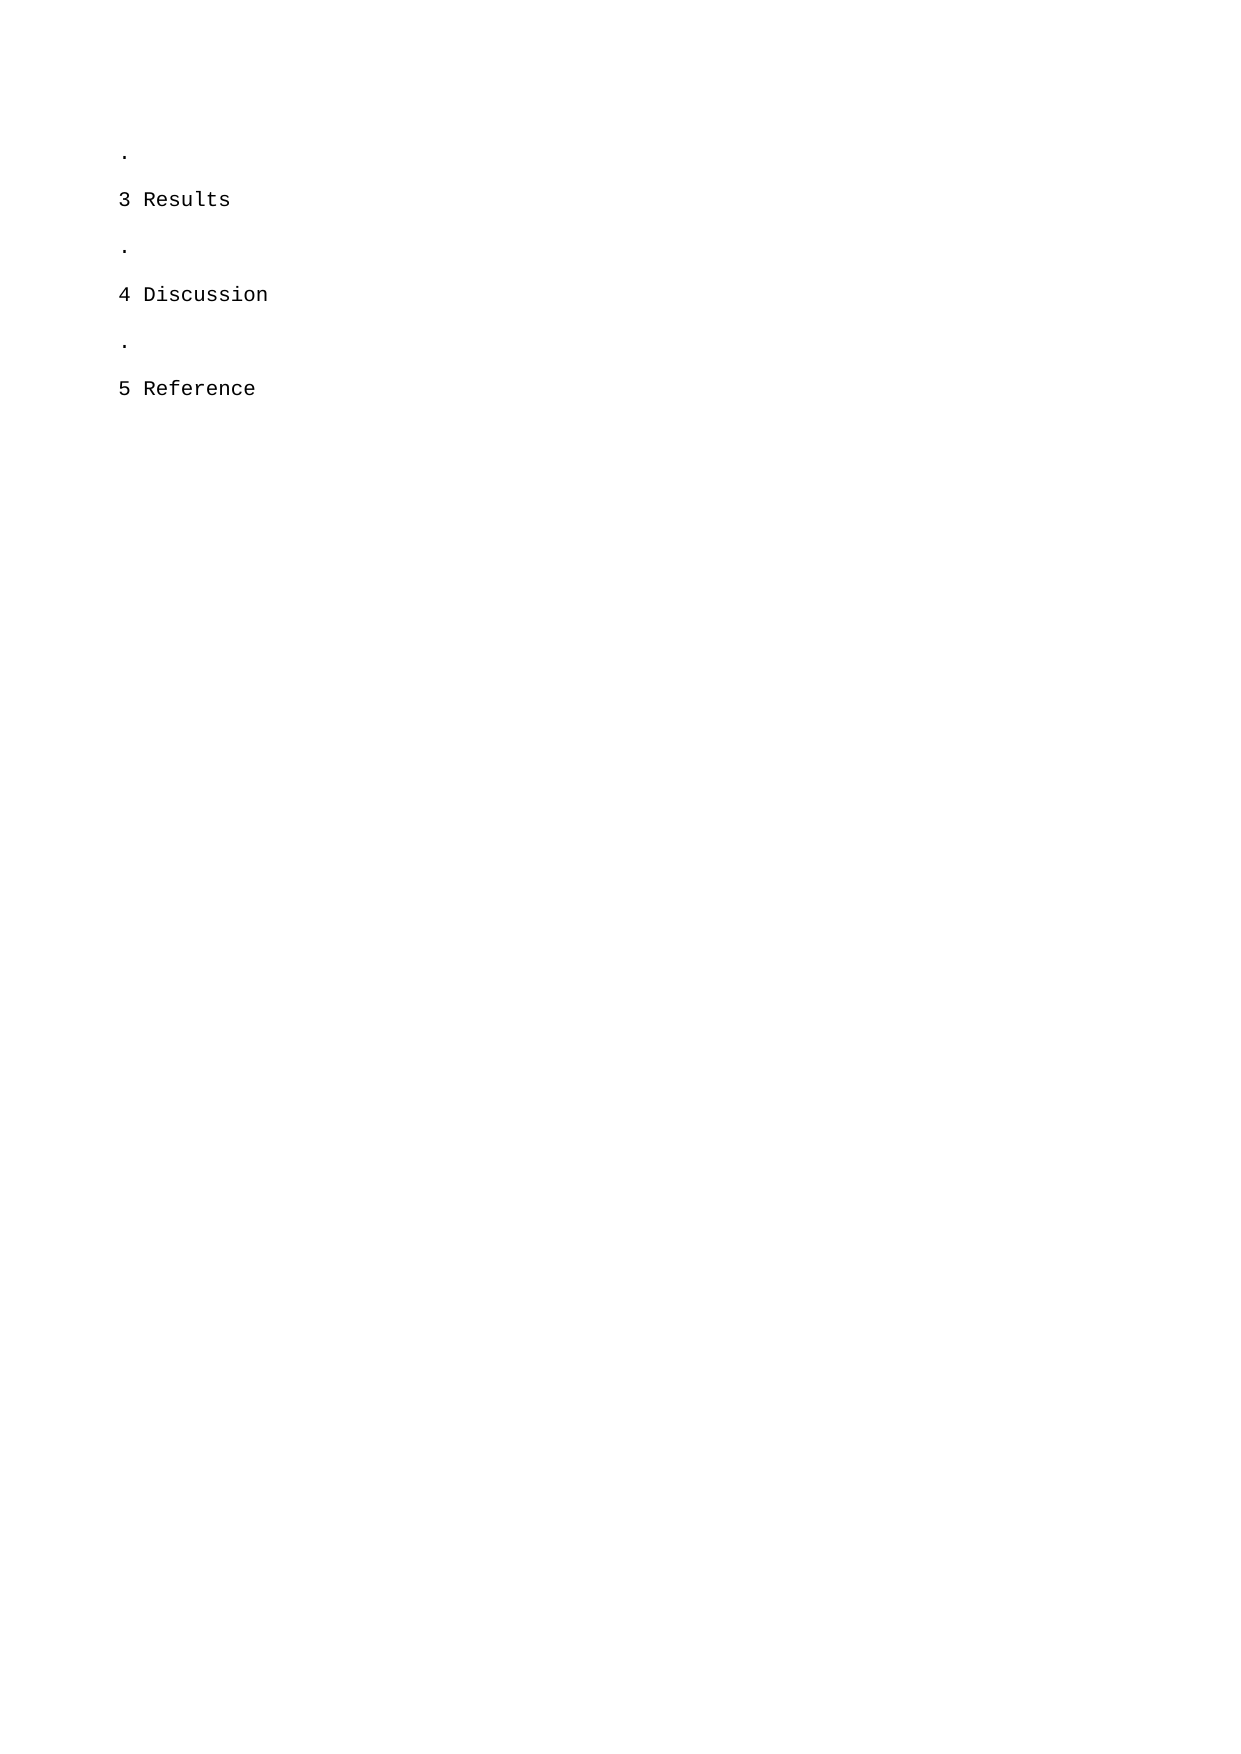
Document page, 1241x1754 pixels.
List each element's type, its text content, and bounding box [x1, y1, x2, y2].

text . [118, 331, 1122, 354]
text 5 Reference [118, 378, 1122, 402]
text 4 Discussion [118, 284, 1122, 307]
text . [118, 236, 1122, 260]
text 3 Results [118, 189, 1122, 213]
text . [118, 142, 1122, 165]
